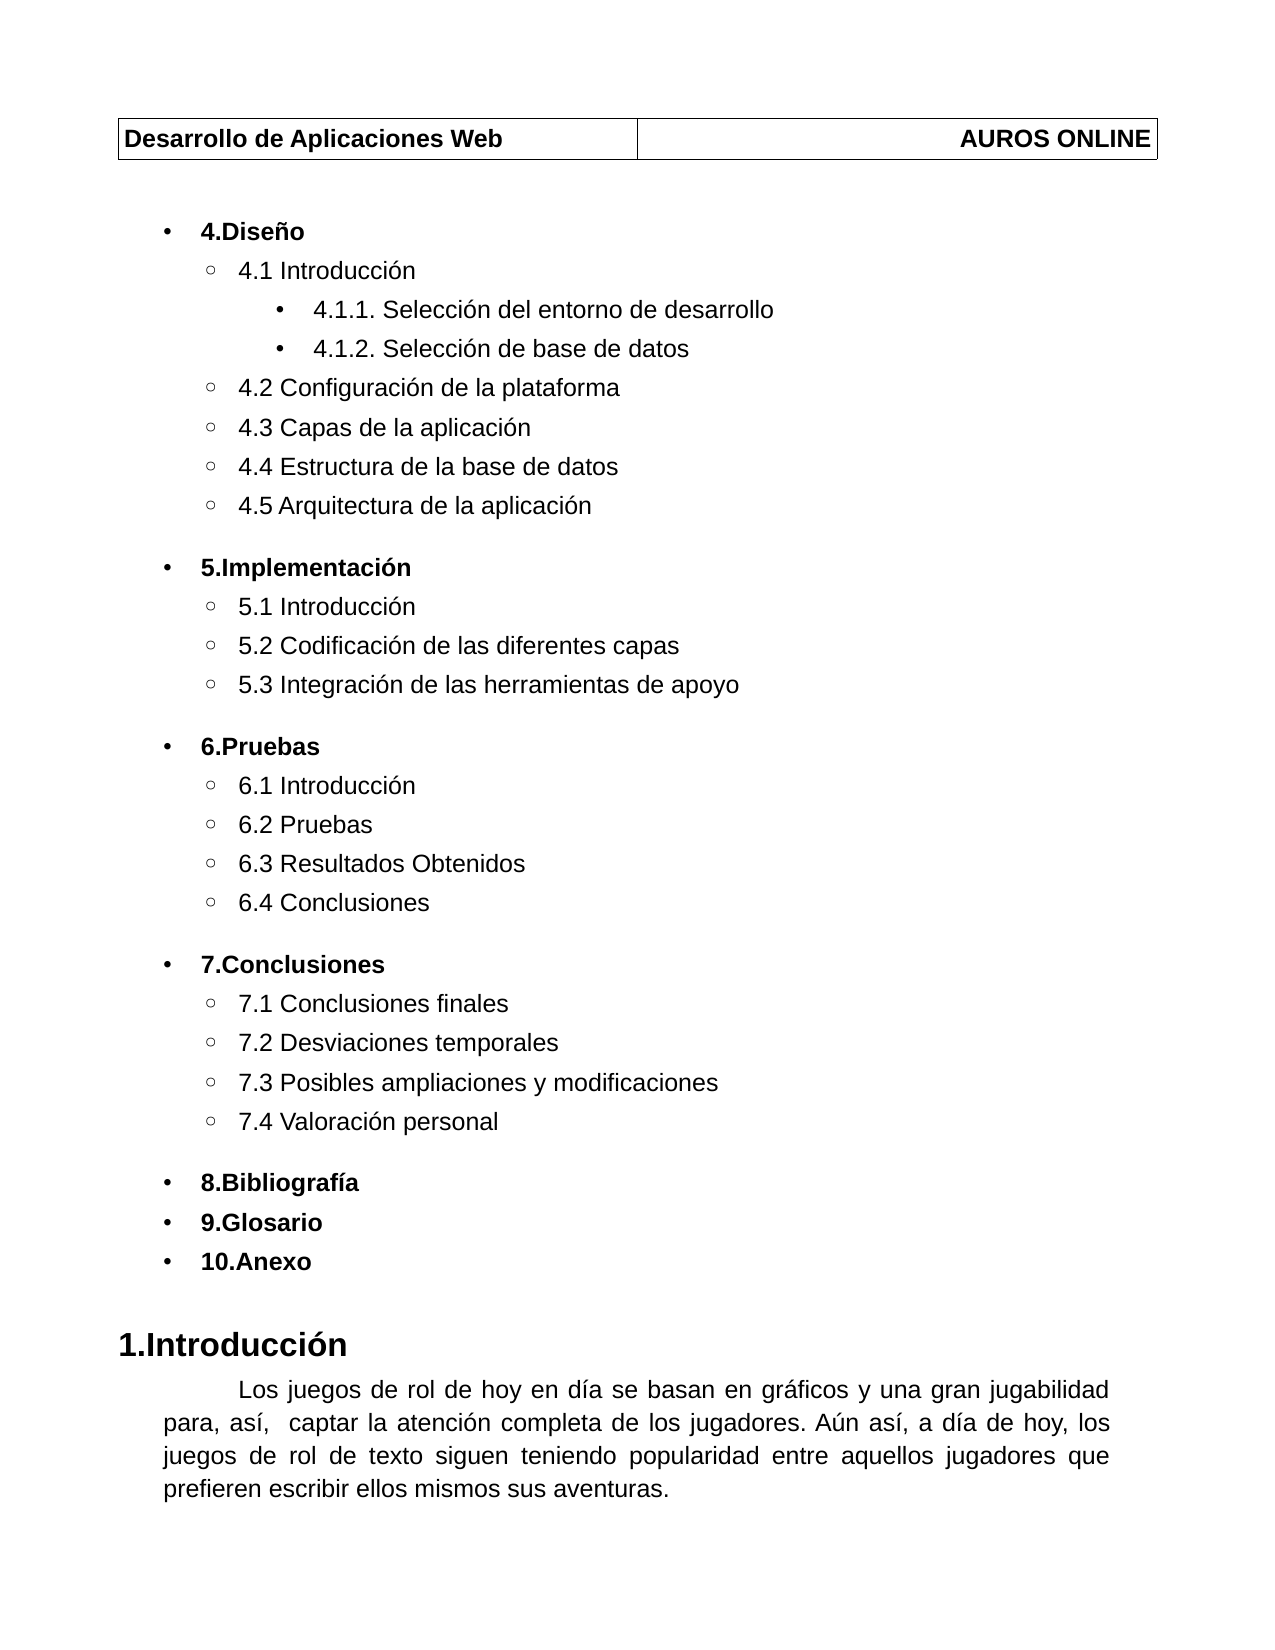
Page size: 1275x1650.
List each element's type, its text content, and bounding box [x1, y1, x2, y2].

list 6.2 Pruebas [201, 810, 1157, 839]
list 4.1 Introducción [201, 256, 1157, 285]
list 10.Anexo [163, 1247, 1157, 1276]
list 4.Diseño [163, 217, 1157, 246]
list 7.1 Conclusiones finales [201, 989, 1157, 1018]
list 4.1.2. Selección de base de datos [276, 334, 1157, 363]
list 6.3 Resultados Obtenidos [201, 849, 1157, 878]
text 1.Introducción [118, 1325, 1112, 1363]
list 4.3 Capas de la aplicación [201, 413, 1157, 441]
list 4.5 Arquitectura de la aplicación [201, 491, 1157, 520]
list 6.4 Conclusiones [201, 888, 1157, 917]
list 5.2 Codificación de las diferentes capas [201, 631, 1157, 660]
list 5.Implementación [163, 553, 1157, 581]
list 7.Conclusiones [163, 950, 1157, 979]
list 8.Bibliografía [163, 1168, 1157, 1197]
list 5.1 Introducción [201, 592, 1157, 621]
list 5.3 Integración de las herramientas de apoyo [201, 670, 1157, 699]
list 6.Pruebas [163, 732, 1157, 761]
list 4.4 Estructura de la base de datos [201, 452, 1157, 481]
list 4.2 Configuración de la plataforma [201, 373, 1157, 402]
list 6.1 Introducción [201, 771, 1157, 800]
list 9.Glosario [163, 1208, 1157, 1236]
list 7.3 Posibles ampliaciones y modificaciones [201, 1068, 1157, 1096]
text Los juegos de rol de hoy en día se basan en gráficos y una gran jugabilidad para, así, captar la atención completa de los jugadores. Aún así, a día de hoy, los juegos de rol de texto siguen teniendo popularidad entre aquellos jugadores que prefieren escribir ellos mismos sus aventuras. [163, 1375, 1112, 1503]
list 7.4 Valoración personal [201, 1107, 1157, 1136]
list 7.2 Desviaciones temporales [201, 1028, 1157, 1057]
list 4.1.1. Selección del entorno de desarrollo [276, 295, 1157, 324]
